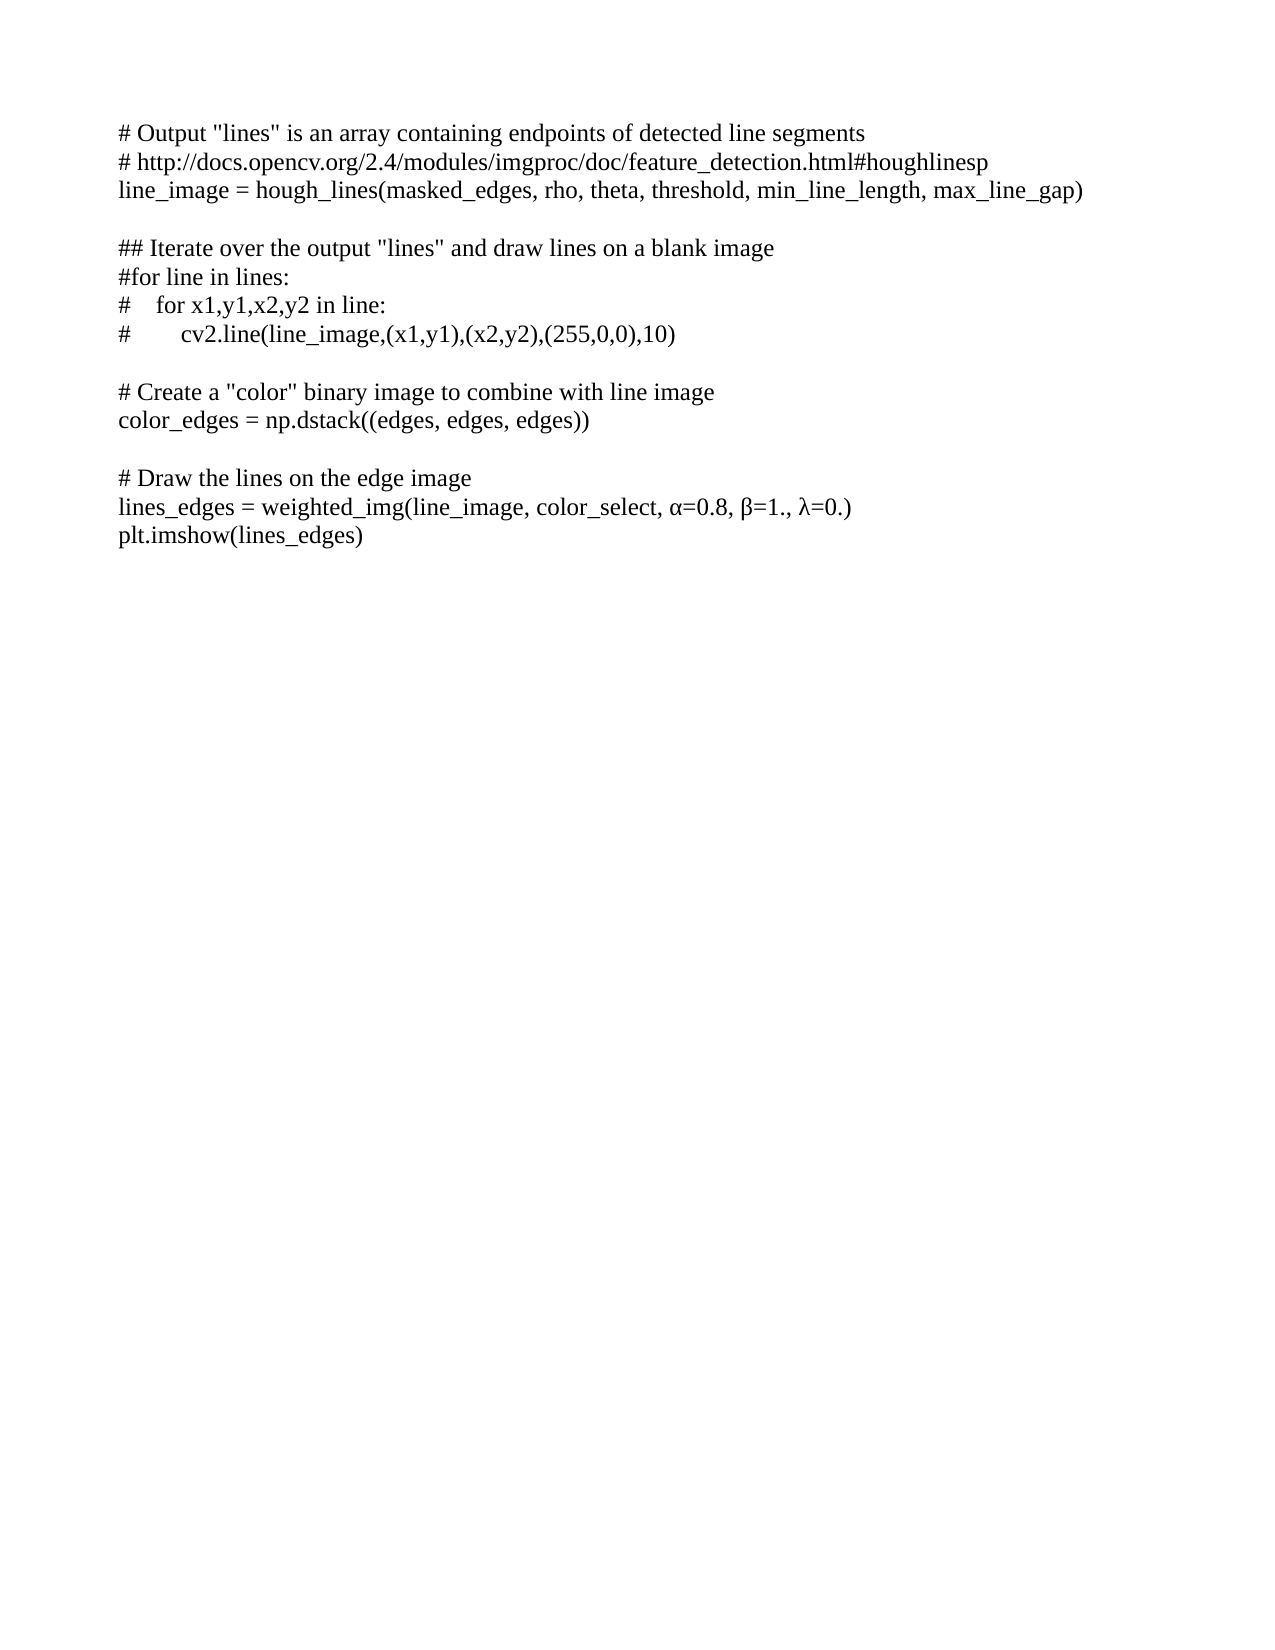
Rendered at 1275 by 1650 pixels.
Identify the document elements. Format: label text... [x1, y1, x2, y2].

text # Output "lines" is an array containing endpoints of detected line segments [118, 118, 1157, 147]
text color_edges = np.dstack((edges, edges, edges)) [118, 406, 1157, 434]
text line_image = hough_lines(masked_edges, rho, theta, threshold, min_line_length, max_line_gap) [118, 176, 1157, 204]
text ## Iterate over the output "lines" and draw lines on a blank image [118, 233, 1157, 262]
text plt.imshow(lines_edges) [118, 521, 1157, 549]
text # Draw the lines on the edge image [118, 463, 1157, 492]
text # http://docs.opencv.org/2.4/modules/imgproc/doc/feature_detection.html#houghlinesp [118, 147, 1157, 176]
text #for line in lines: [118, 262, 1157, 291]
text # Create a "color" binary image to combine with line image [118, 377, 1157, 406]
text # cv2.line(line_image,(x1,y1),(x2,y2),(255,0,0),10) [118, 319, 1157, 348]
text # for x1,y1,x2,y2 in line: [118, 291, 1157, 319]
text lines_edges = weighted_img(line_image, color_select, α=0.8, β=1., λ=0.) [118, 492, 1157, 521]
